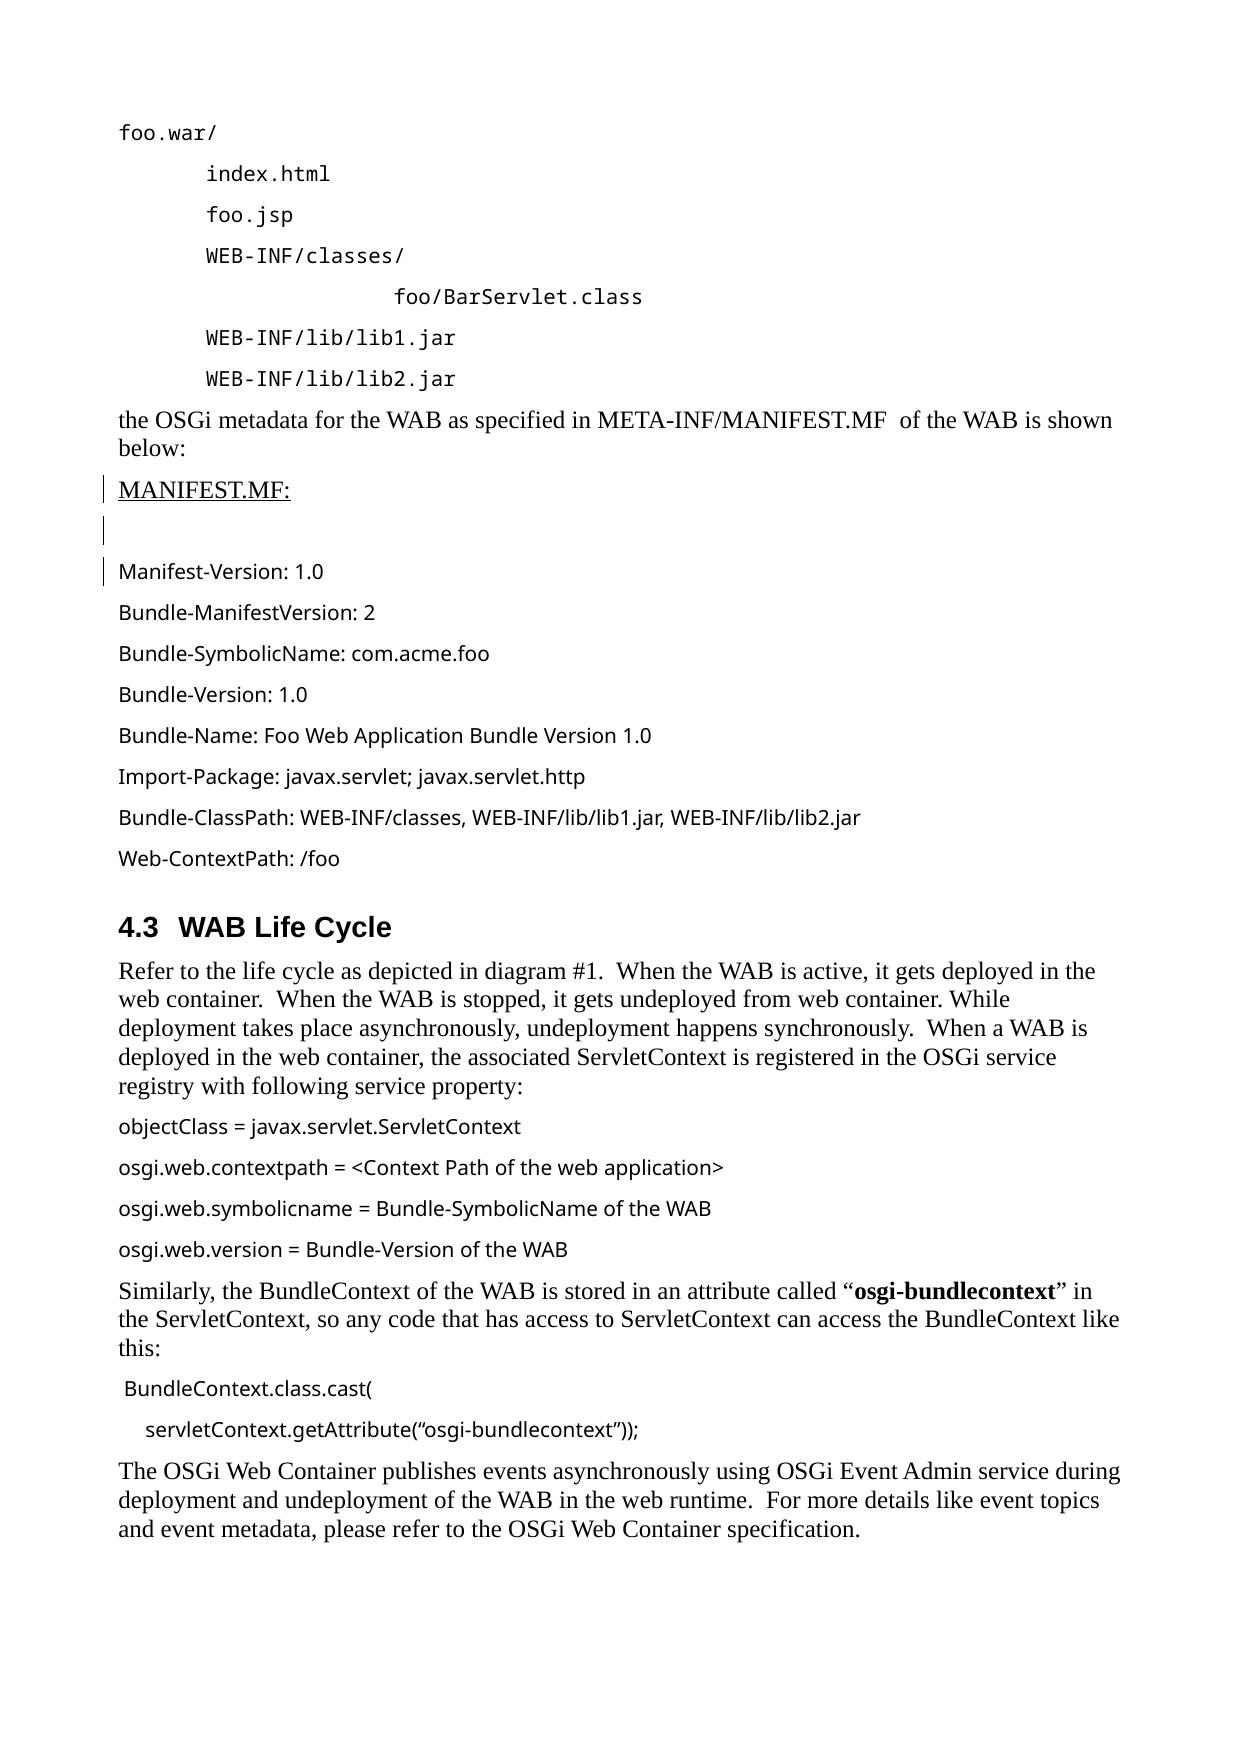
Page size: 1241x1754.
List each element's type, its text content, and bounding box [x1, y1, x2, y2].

text Bundle-SymbolicName: com.acme.foo [118, 639, 1122, 667]
text WEB-INF/lib/lib1.jar [118, 323, 1122, 351]
text the OSGi metadata for the WAB as specified in META-INF/MANIFEST.MF of the WAB is shown below: [118, 405, 1122, 462]
text WEB-INF/classes/ [118, 241, 1122, 269]
text Import-Package: javax.servlet; javax.servlet.http [118, 762, 1122, 790]
subtitle WAB Life Cycle [118, 910, 1122, 943]
text index.html [118, 159, 1122, 187]
text Similarly, the BundleContext of the WAB is stored in an attribute called “osgi-bundlecontext” in the ServletContext, so any code that has access to ServletContext can access the BundleContext like this: [118, 1276, 1122, 1362]
text osgi.web.version = Bundle-Version of the WAB [118, 1235, 1122, 1263]
text objectClass = javax.servlet.ServletContext [118, 1112, 1122, 1140]
text WEB-INF/lib/lib2.jar [118, 364, 1122, 392]
text Bundle-Name: Foo Web Application Bundle Version 1.0 [118, 721, 1122, 749]
text foo/BarServlet.class [118, 282, 1122, 310]
text servletContext.getAttribute(“osgi-bundlecontext”)); [118, 1415, 1122, 1444]
text MANIFEST.MF:Manifest-Version: 1.0 [118, 475, 1122, 503]
text osgi.web.symbolicname = Bundle-SymbolicName of the WAB [118, 1194, 1122, 1222]
text Bundle-ManifestVersion: 2 [118, 598, 1122, 627]
text foo.jsp [118, 200, 1122, 228]
text osgi.web.contextpath = <Context Path of the web application> [118, 1153, 1122, 1181]
text Web-ContextPath: /foo [118, 844, 1122, 872]
text Bundle-Version: 1.0 [118, 680, 1122, 708]
text The OSGi Web Container publishes events asynchronously using OSGi Event Admin service during deployment and undeployment of the WAB in the web runtime. For more details like event topics and event metadata, please refer to the OSGi Web Container specification. [118, 1456, 1122, 1543]
text Refer to the life cycle as depicted in diagram #1. When the WAB is active, it gets deployed in the web container. When the WAB is stopped, it gets undeployed from web container. While deployment takes place asynchronously, undeployment happens synchronously. When a WAB is deployed in the web container, the associated ServletContext is registered in the OSGi service registry with following service property: [118, 956, 1122, 1099]
text foo.war/ [118, 118, 1122, 147]
text Bundle-ClassPath: WEB-INF/classes, WEB-INF/lib/lib1.jar, WEB-INF/lib/lib2.jar [118, 803, 1122, 831]
text BundleContext.class.cast( [118, 1374, 1122, 1403]
